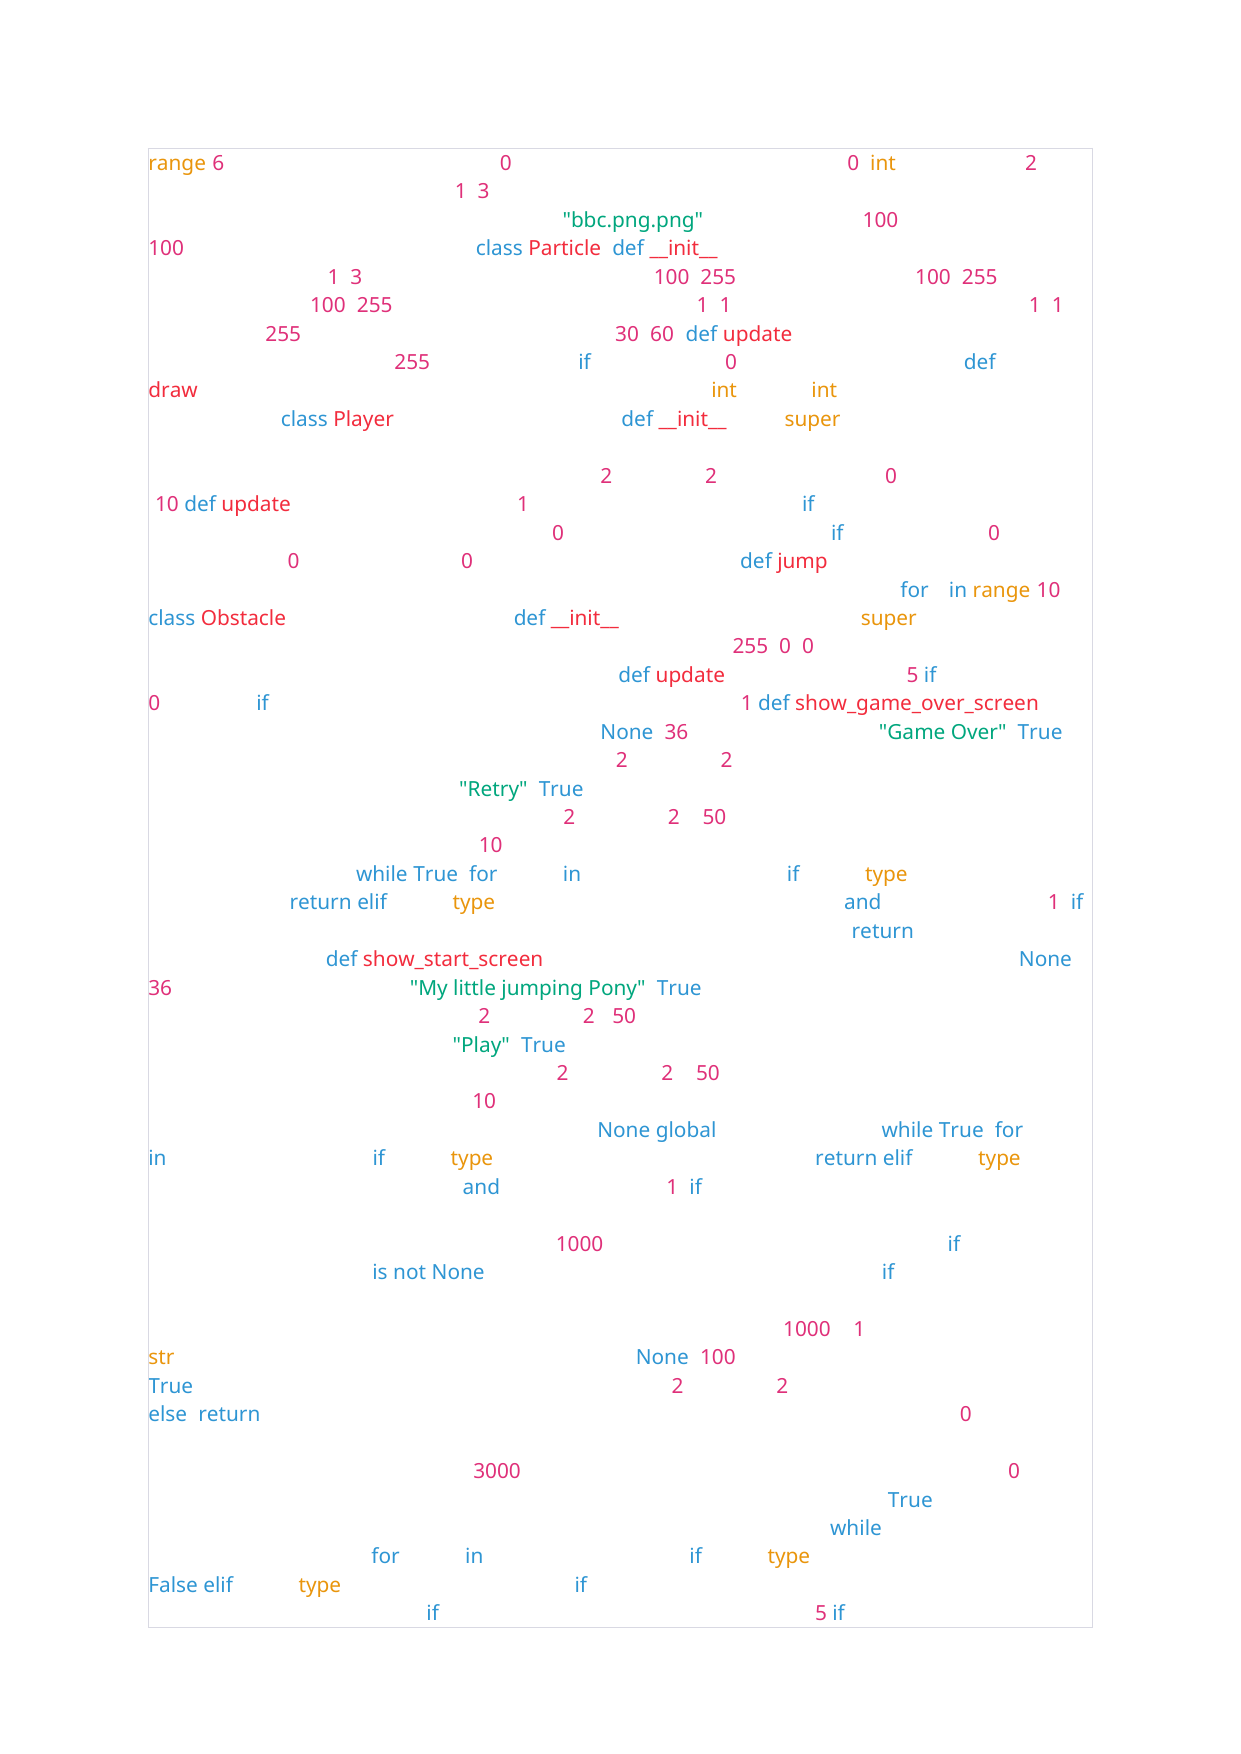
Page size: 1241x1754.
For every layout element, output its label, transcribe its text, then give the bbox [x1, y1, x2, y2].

text range(6): cloud_x = random.randint(0, width) cloud_y = random.randint(0, int(sky_height / 2)) cloud_speed = random.randint(1, 3) clouds.append([cloud_x, cloud_y, cloud_speed]) # Spielfigur laden player_image = pygame.image.load("bbc.png.png") player_width = 100 player_height = 100 # Partikel-Effekt particles = [] class Particle: def __init__(self, x, y): self.x = x self.y = y self.size = random.randint(1, 3) self.color = (random.randint(100, 255), random.randint(100, 255), random.randint(100, 255)) self.vel_x = random.uniform(-1, 1) self.vel_y = random.uniform(-1, 1) self.alpha = 255 self.duration = random.randint(30, 60) def update(self): self.x += self.vel_x self.y += self.vel_y self.alpha -= 255 / self.duration if self.alpha <= 0: particles.remove(self) def draw(self, screen): pygame.draw.circle(screen, self.color, (int(self.x), int(self.y)), self.size) # Spielerklasse class Player(pygame.sprite.Sprite): def __init__(self): super().__init__() self.image = pygame.transform.scale(player_image, (player_width, player_height)) self.rect = self.image.get_rect() self.rect.center = (width / 2, height / 2) self.y_velocity = 0 self.jump_power = -10 def update(self): self.y_velocity += 1 self.rect.y += self.y_velocity if self.rect.bottom > height: self.rect.bottom = height self.y_velocity = 0 show_game_over_screen() if self.rect.top < 0: self.rect.top = 0 self.y_velocity = 0 show_game_over_screen() def jump(self): self.y_velocity = self.jump_power particles.extend([Particle(self.rect.centerx, self.rect.centery) for _ in range(10)]) class Obstacle(pygame.sprite.Sprite): def __init__(self, x, y, width, height): super().__init__() self.image = pygame.Surface((width, height)) self.image.fill((255, 0, 0)) self.rect = self.image.get_rect() self.rect.x = x self.rect.y = y def update(self): self.rect.x -= 5 if self.rect.right < 0: self.kill() if self.rect.colliderect(player.rect): player.score += 1 def show_game_over_screen(): screen.fill(SKY_BLUE) font = pygame.font.Font(None, 36) text = font.render("Game Over", True, WHITE) text_rect = text.get_rect(center=(width / 2, height / 2)) screen.blit(text, text_rect) retry_button_text = font.render("Retry", True, WHITE) retry_button_rect = retry_button_text.get_rect(center=(width / 2, height / 2 + 50)) pygame.draw.rect(screen, WHITE, retry_button_rect, border_radius=10) screen.blit(retry_button_text, retry_button_rect) pygame.display.flip() while True: for event in pygame.event.get(): if event.type == pygame.QUIT: pygame.quit() return elif event.type == pygame.MOUSEBUTTONDOWN and event.button == 1: if retry_button_rect.collidepoint(event.pos): # Starte einen neuen Versuch return # ... # Im Hauptprogramm: def show_start_screen(): screen.fill(SKY_BLUE) font = pygame.font.Font(None, 36) title_text = font.render("My little jumping Pony", True, WHITE) title_text_rect = title_text.get_rect(center=(width / 2, height / 2 - 50)) screen.blit(title_text, title_text_rect) play_button_text = font.render("Play", True, WHITE) play_button_rect = play_button_text.get_rect(center=(width / 2, height / 2 + 50)) pygame.draw.rect(screen, WHITE, play_button_rect, border_radius=10) screen.blit(play_button_text, play_button_rect) pygame.display.flip() countdown_start_time = None global remaining_time while True: for event in pygame.event.get(): if event.type == pygame.QUIT: pygame.quit() return elif event.type == pygame.MOUSEBUTTONDOWN and event.button == 1: if play_button_rect.collidepoint(event.pos): countdown_start_time = pygame.time.get_ticks() remaining_time = countdown_duration // 1000 # Convert milliseconds to seconds if countdown_start_time is not None: current_time = pygame.time.get_ticks() if current_time - countdown_start_time < countdown_duration: screen.fill(SKY_BLUE) countdown_seconds = (countdown_duration - (current_time - countdown_start_time)) // 1000 + 1 countdown_text = str(countdown_seconds) font = pygame.font.Font(None, 100) text = font.render(countdown_text, True, WHITE) text_rect = text.get_rect(center=(width / 2, height / 2)) screen.blit(text, text_rect) else: return pygame.display.flip() # Spieler erstellen player = Player() player.score = 0 all_sprites = pygame.sprite.Group() all_sprites.add(player) obstacles = pygame.sprite.Group() # Countdown-Variablen countdown_duration = 3000 # 3 Sekunden in Millisekunden remaining_time = 0 # Startbildschirm anzeigen show_start_screen() # Hauptprogramm running = True clock = pygame.time.Clock() obstacle_spawn_timer = pygame.time.get_ticks() while running: # Ereignisse überprüfen for event in pygame.event.get(): if event.type == pygame.QUIT: running = False elif event.type == pygame.KEYDOWN: if event.key == pygame.K_SPACE: player.jump() keys = pygame.key.get_pressed() if keys[pygame.K_LEFT]: player.rect.x -= 5 if keys[pygame.K_RIGHT]: [149, 149, 1092, 1627]
